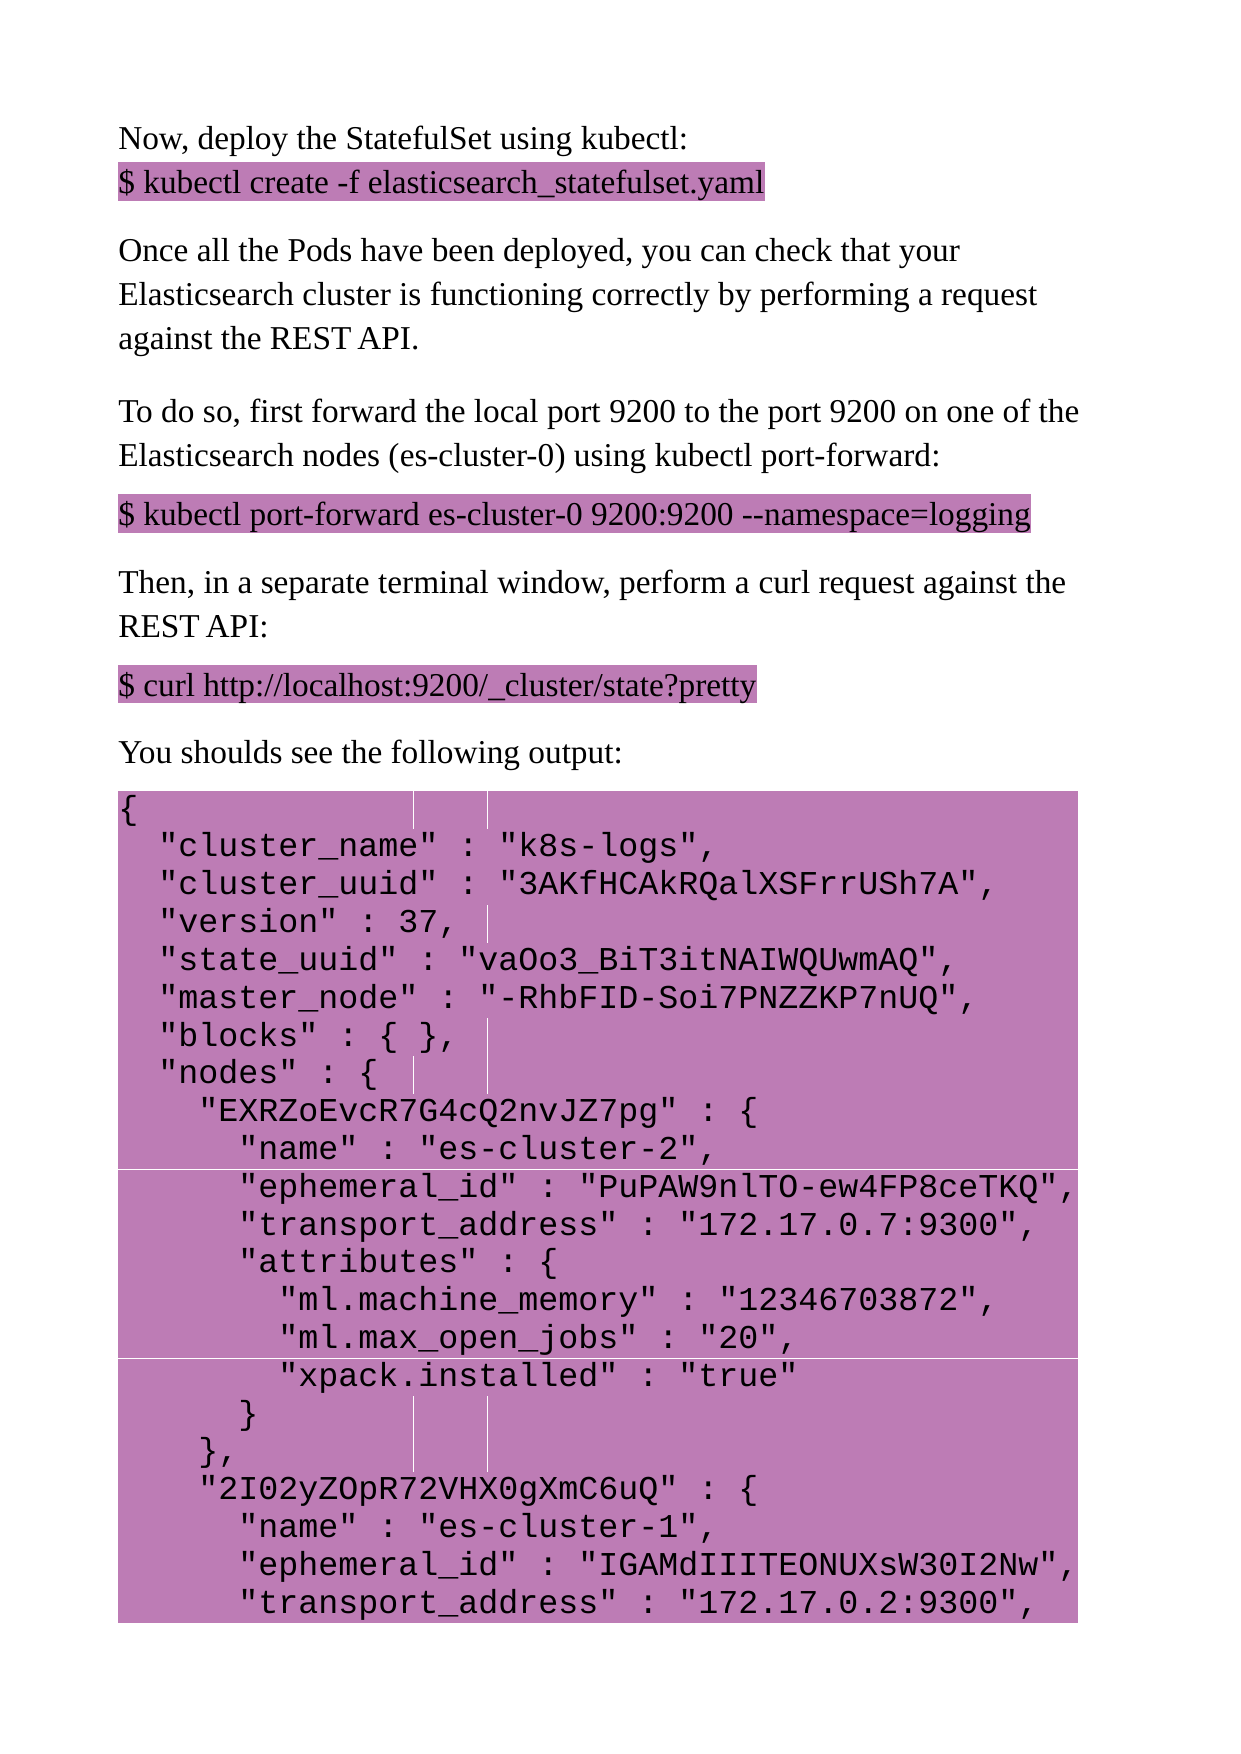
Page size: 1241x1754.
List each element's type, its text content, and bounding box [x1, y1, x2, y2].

text "cluster_uuid" : "3AKfHCAkRQalXSFrrUSh7A", [118, 867, 1122, 905]
text "blocks" : { }, [118, 1018, 1122, 1056]
text $ kubectl port-forward es-cluster-0 9200:9200 --namespace=logging [118, 494, 1122, 533]
text "master_node" : "-RhbFID-Soi7PNZZKP7nUQ", [118, 980, 1122, 1018]
text "ephemeral_id" : "PuPAW9nlTO-ew4FP8ceTKQ", [118, 1169, 1122, 1207]
text "attributes" : { [118, 1245, 1122, 1283]
text "state_uuid" : "vaOo3_BiT3itNAIWQUwmAQ", [118, 943, 1122, 980]
text To do so, first forward the local port 9200 to the port 9200 on one of the Elasticsearch nodes (es-cluster-0) using kubectl port-forward: [118, 392, 1122, 474]
text $ curl http://localhost:9200/_cluster/state?pretty [118, 665, 1122, 703]
text "ml.machine_memory" : "12346703872", [118, 1283, 1122, 1321]
text Now, deploy the StatefulSet using kubectl: [118, 118, 1122, 156]
text "name" : "es-cluster-2", [118, 1132, 1122, 1169]
text "name" : "es-cluster-1", [118, 1510, 1122, 1548]
text "xpack.installed" : "true" [118, 1358, 1122, 1396]
text { [118, 791, 1122, 829]
text "cluster_name" : "k8s-logs", [118, 829, 1122, 867]
text "ephemeral_id" : "IGAMdIIITEONUXsW30I2Nw", [118, 1548, 1122, 1585]
text "nodes" : { [118, 1056, 1122, 1094]
text "version" : 37, [118, 905, 1122, 943]
text $ kubectl create -f elasticsearch_statefulset.yaml [118, 162, 1122, 201]
text "transport_address" : "172.17.0.2:9300", [118, 1585, 1122, 1623]
text "ml.max_open_jobs" : "20", [118, 1321, 1122, 1358]
text }, [118, 1434, 1122, 1472]
text Then, in a separate terminal window, perform a curl request against the REST API: [118, 562, 1122, 644]
text Once all the Pods have been deployed, you can check that your Elasticsearch cluster is functioning correctly by performing a request against the REST API. [118, 230, 1122, 356]
text "2I02yZOpR72VHX0gXmC6uQ" : { [118, 1472, 1122, 1510]
text You shoulds see the following output: [118, 733, 1122, 771]
text "EXRZoEvcR7G4cQ2nvJZ7pg" : { [118, 1094, 1122, 1132]
text "transport_address" : "172.17.0.7:9300", [118, 1207, 1122, 1245]
text } [118, 1396, 1122, 1434]
